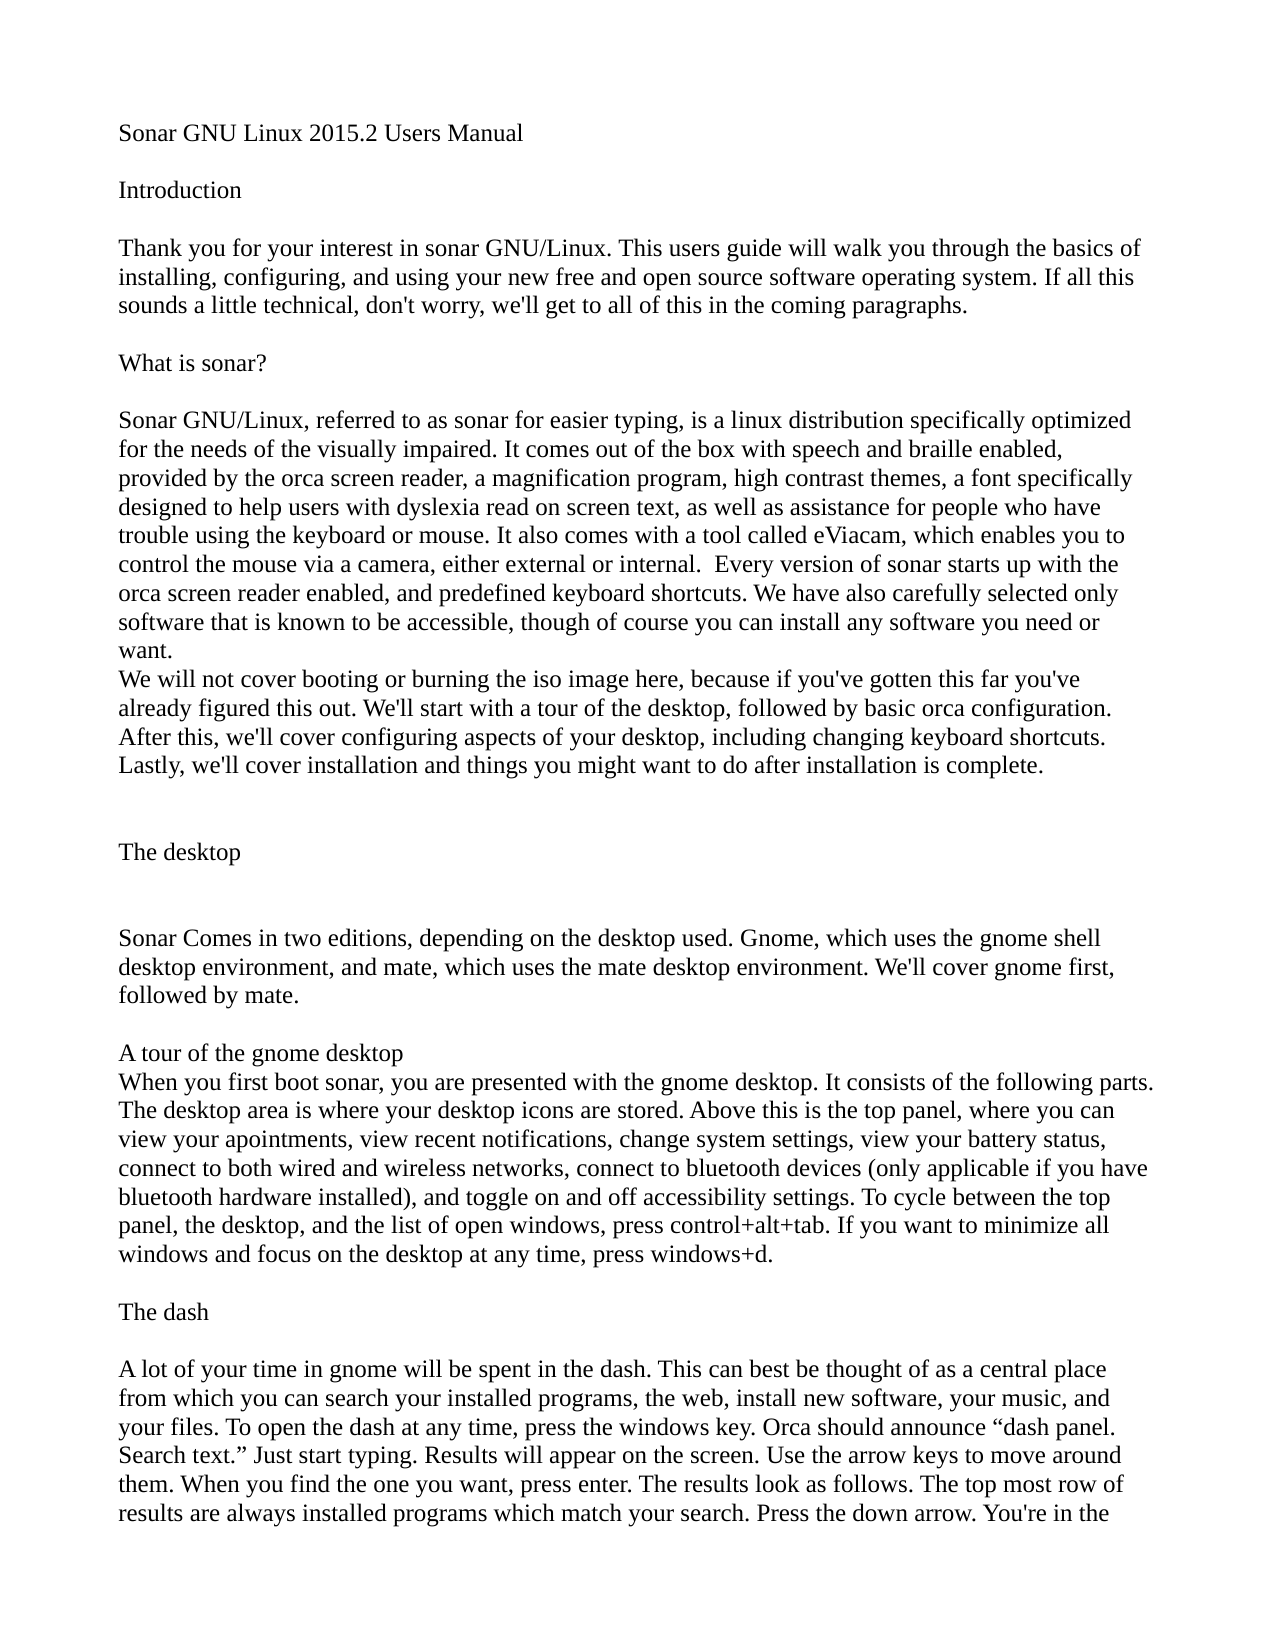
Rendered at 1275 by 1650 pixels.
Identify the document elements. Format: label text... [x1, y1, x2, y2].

text A lot of your time in gnome will be spent in the dash. This can best be thought of as a central place from which you can search your installed programs, the web, install new software, your music, and your files. To open the dash at any time, press the windows key. Orca should announce “dash panel. Search text.” Just start typing. Results will appear on the screen. Use the arrow keys to move around them. When you find the one you want, press enter. The results look as follows. The top most row of results are always installed programs which match your search. Press the down arrow. You're in the [118, 1354, 1157, 1527]
text The desktop [118, 837, 1157, 866]
text The dash [118, 1297, 1157, 1326]
text Sonar GNU/Linux, referred to as sonar for easier typing, is a linux distribution specifically optimized for the needs of the visually impaired. It comes out of the box with speech and braille enabled, provided by the orca screen reader, a magnification program, high contrast themes, a font specifically designed to help users with dyslexia read on screen text, as well as assistance for people who have trouble using the keyboard or mouse. It also comes with a tool called eViacam, which enables you to control the mouse via a camera, either external or internal. Every version of sonar starts up with the orca screen reader enabled, and predefined keyboard shortcuts. We have also carefully selected only software that is known to be accessible, though of course you can install any software you need or want. [118, 406, 1157, 664]
text When you first boot sonar, you are presented with the gnome desktop. It consists of the following parts. The desktop area is where your desktop icons are stored. Above this is the top panel, where you can view your apointments, view recent notifications, change system settings, view your battery status, connect to both wired and wireless networks, connect to bluetooth devices (only applicable if you have bluetooth hardware installed), and toggle on and off accessibility settings. To cycle between the top panel, the desktop, and the list of open windows, press control+alt+tab. If you want to minimize all windows and focus on the desktop at any time, press windows+d. [118, 1067, 1157, 1268]
text Sonar GNU Linux 2015.2 Users Manual [118, 118, 1157, 147]
text What is sonar? [118, 348, 1157, 377]
text Introduction [118, 176, 1157, 204]
text A tour of the gnome desktop [118, 1038, 1157, 1067]
text Sonar Comes in two editions, depending on the desktop used. Gnome, which uses the gnome shell desktop environment, and mate, which uses the mate desktop environment. We'll cover gnome first, followed by mate. [118, 923, 1157, 1009]
text Thank you for your interest in sonar GNU/Linux. This users guide will walk you through the basics of installing, configuring, and using your new free and open source software operating system. If all this sounds a little technical, don't worry, we'll get to all of this in the coming paragraphs. [118, 233, 1157, 319]
text We will not cover booting or burning the iso image here, because if you've gotten this far you've already figured this out. We'll start with a tour of the desktop, followed by basic orca configuration. After this, we'll cover configuring aspects of your desktop, including changing keyboard shortcuts. Lastly, we'll cover installation and things you might want to do after installation is complete. [118, 664, 1157, 779]
